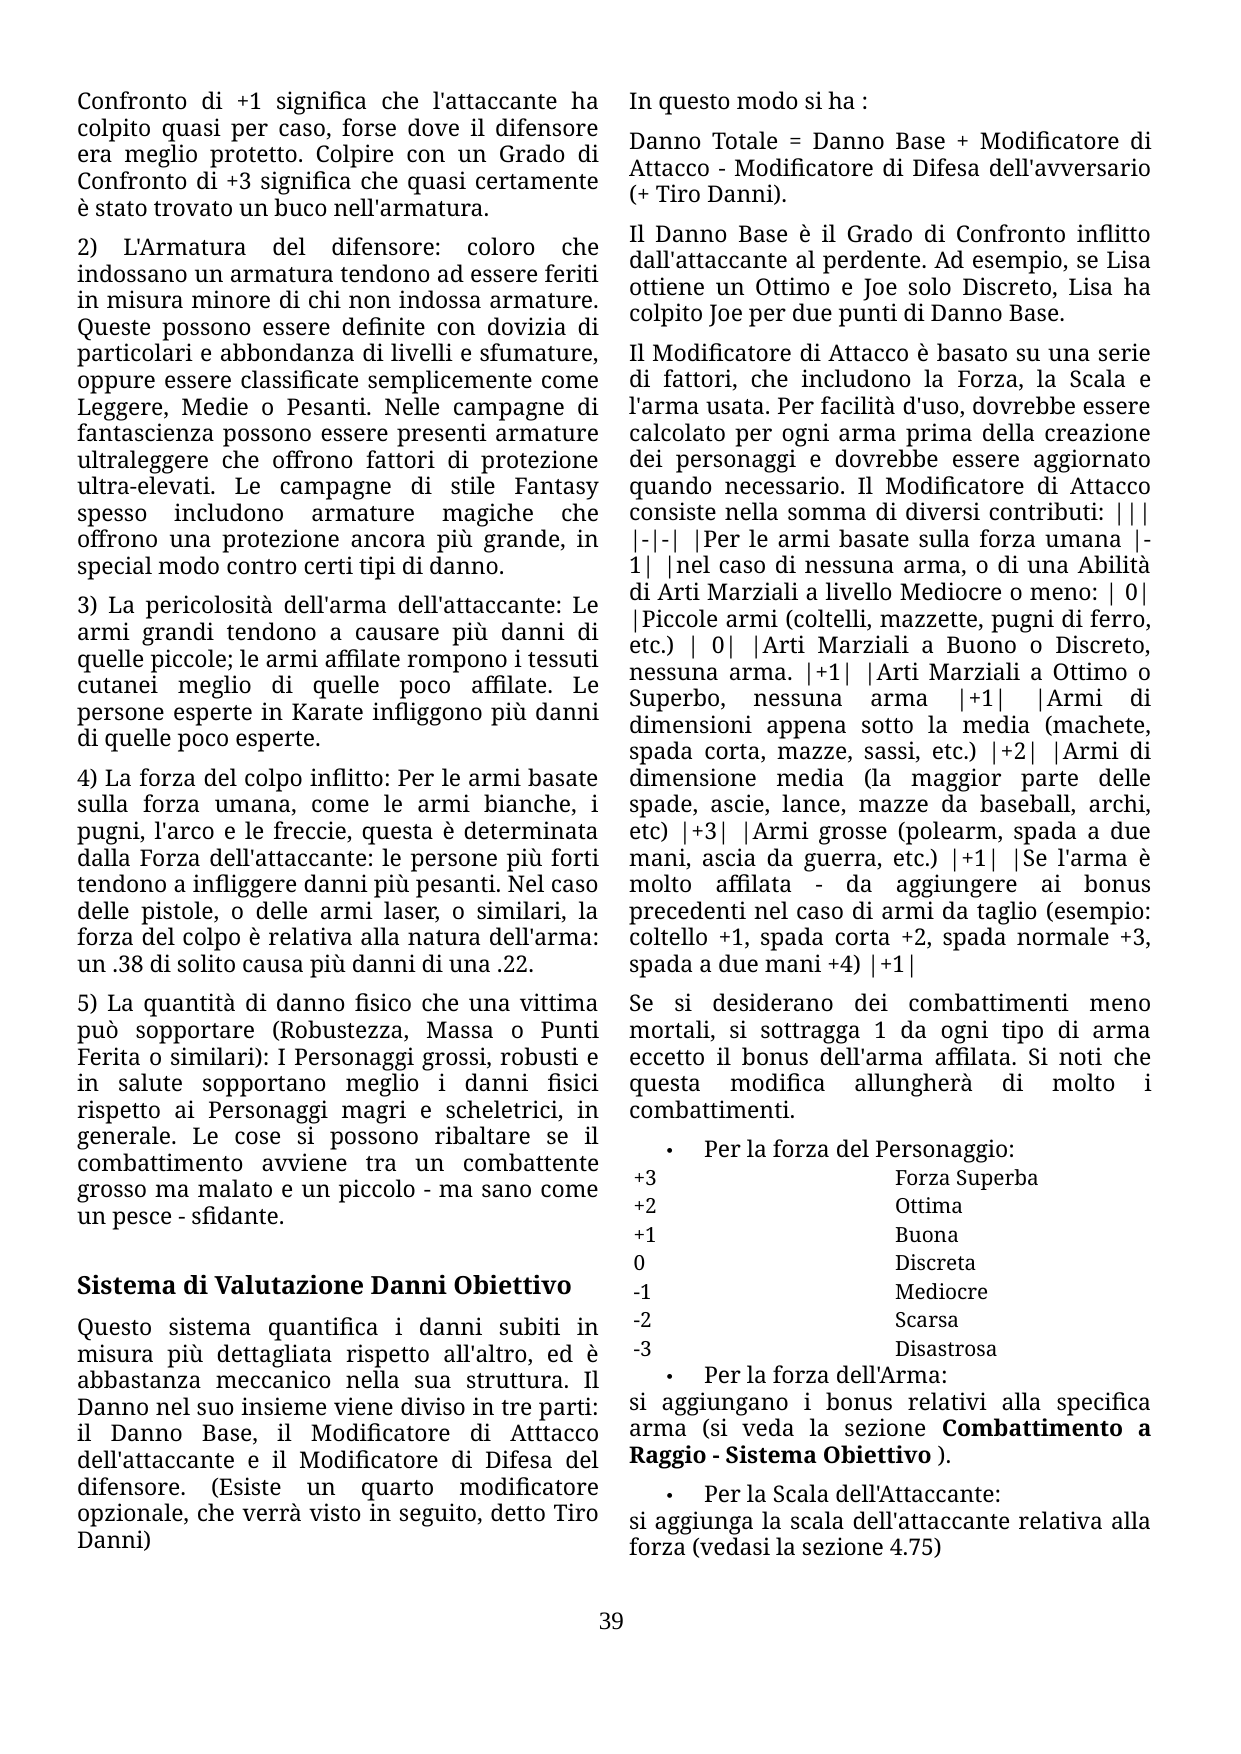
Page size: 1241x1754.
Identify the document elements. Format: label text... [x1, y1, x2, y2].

table_cell -1 [629, 1277, 890, 1305]
text si aggiungano i bonus relativi alla specifica arma (si veda la sezione Combattimento a Raggio - Sistema Obiettivo ). [629, 1389, 1152, 1468]
text si aggiunga la scala dell'attaccante relativa alla forza (vedasi la sezione 4.75) [629, 1508, 1152, 1561]
text Questo sistema quantifica i danni subiti in misura più dettagliata rispetto all'altro, ed è abbastanza meccanico nella sua struttura. Il Danno nel suo insieme viene diviso in tre parti: il Danno Base, il Modificatore di Atttacco dell'attaccante e il Modificatore di Difesa del difensore. (Esiste un quarto modificatore opzionale, che verrà visto in seguito, detto Tiro Danni) [77, 1314, 599, 1553]
table_cell Mediocre [890, 1277, 1152, 1305]
table_cell 0 [629, 1248, 890, 1277]
text Confronto di +1 significa che l'attaccante ha colpito quasi per caso, forse dove il difensore era meglio protetto. Colpire con un Grado di Confronto di +3 significa che quasi certamente è stato trovato un buco nell'armatura. [77, 88, 599, 221]
text 3) La pericolosità dell'arma dell'attaccante: Le armi grandi tendono a causare più danni di quelle piccole; le armi affilate rompono i tessuti cutanei meglio di quelle poco affilate. Le persone esperte in Karate infliggono più danni di quelle poco esperte. [77, 593, 599, 752]
text 4) La forza del colpo inflitto: Per le armi basate sulla forza umana, come le armi bianche, i pugni, l'arco e le freccie, questa è determinata dalla Forza dell'attaccante: le persone più forti tendono a infliggere danni più pesanti. Nel caso delle pistole, o delle armi laser, o similari, la forza del colpo è relativa alla natura dell'arma: un .38 di solito causa più danni di una .22. [77, 765, 599, 978]
table_cell +1 [629, 1220, 890, 1248]
text Danno Totale = Danno Base + Modificatore di Attacco - Modificatore di Difesa dell'avversario (+ Tiro Danni). [629, 128, 1152, 208]
list Per la forza del Personaggio: [666, 1136, 1152, 1163]
table_cell +2 [629, 1191, 890, 1220]
text Il Danno Base è il Grado di Confronto inflitto dall'attaccante al perdente. Ad esempio, se Lisa ottiene un Ottimo e Joe solo Discreto, Lisa ha colpito Joe per due punti di Danno Base. [629, 221, 1152, 327]
table_header +3 [629, 1163, 890, 1191]
text Se si desiderano dei combattimenti meno mortali, si sottragga 1 da ogni tipo di arma eccetto il bonus dell'arma affilata. Si noti che questa modifica allungherà di molto i combattimenti. [629, 991, 1152, 1123]
text 5) La quantità di danno fisico che una vittima può sopportare (Robustezza, Massa o Punti Ferita o similari): I Personaggi grossi, robusti e in salute sopportano meglio i danni fisici rispetto ai Personaggi magri e scheletrici, in generale. Le cose si possono ribaltare se il combattimento avviene tra un combattente grosso ma malato e un piccolo - ma sano come un pesce - sfidante. [77, 991, 599, 1230]
table_cell Scarsa [890, 1305, 1152, 1334]
table_cell Buona [890, 1220, 1152, 1248]
list Per la Scala dell'Attaccante: [666, 1481, 1152, 1508]
table_header Forza Superba [890, 1163, 1152, 1191]
subtitle Sistema di Valutazione Danni Obiettivo [77, 1268, 599, 1302]
text In questo modo si ha : [629, 88, 1152, 115]
text 2) L'Armatura del difensore: coloro che indossano un armatura tendono ad essere feriti in misura minore di chi non indossa armature. Queste possono essere definite con dovizia di particolari e abbondanza di livelli e sfumature, oppure essere classificate semplicemente come Leggere, Medie o Pesanti. Nelle campagne di fantascienza possono essere presenti armature ultraleggere che offrono fattori di protezione ultra-elevati. Le campagne di stile Fantasy spesso includono armature magiche che offrono una protezione ancora più grande, in special modo contro certi tipi di danno. [77, 234, 599, 580]
table_cell -3 [629, 1334, 890, 1362]
table_cell Ottima [890, 1191, 1152, 1220]
table_cell -2 [629, 1305, 890, 1334]
table_cell Discreta [890, 1248, 1152, 1277]
table_cell Disastrosa [890, 1334, 1152, 1362]
text Il Modificatore di Attacco è basato su una serie di fattori, che includono la Forza, la Scala e l'arma usata. Per facilità d'uso, dovrebbe essere calcolato per ogni arma prima della creazione dei personaggi e dovrebbe essere aggiornato quando necessario. Il Modificatore di Attacco consiste nella somma di diversi contributi: ||| |-|-| |Per le armi basate sulla forza umana |-1| |nel caso di nessuna arma, o di una Abilità di Arti Marziali a livello Mediocre o meno: | 0| |Piccole armi (coltelli, mazzette, pugni di ferro, etc.) | 0| |Arti Marziali a Buono o Discreto, nessuna arma. |+1| |Arti Marziali a Ottimo o Superbo, nessuna arma |+1| |Armi di dimensioni appena sotto la media (machete, spada corta, mazze, sassi, etc.) |+2| |Armi di dimensione media (la maggior parte delle spade, ascie, lance, mazze da baseball, archi, etc) |+3| |Armi grosse (polearm, spada a due mani, ascia da guerra, etc.) |+1| |Se l'arma è molto affilata - da aggiungere ai bonus precedenti nel caso di armi da taglio (esempio: coltello +1, spada corta +2, spada normale +3, spada a due mani +4) |+1| [629, 340, 1152, 978]
list Per la forza dell'Arma: [666, 1362, 1152, 1389]
